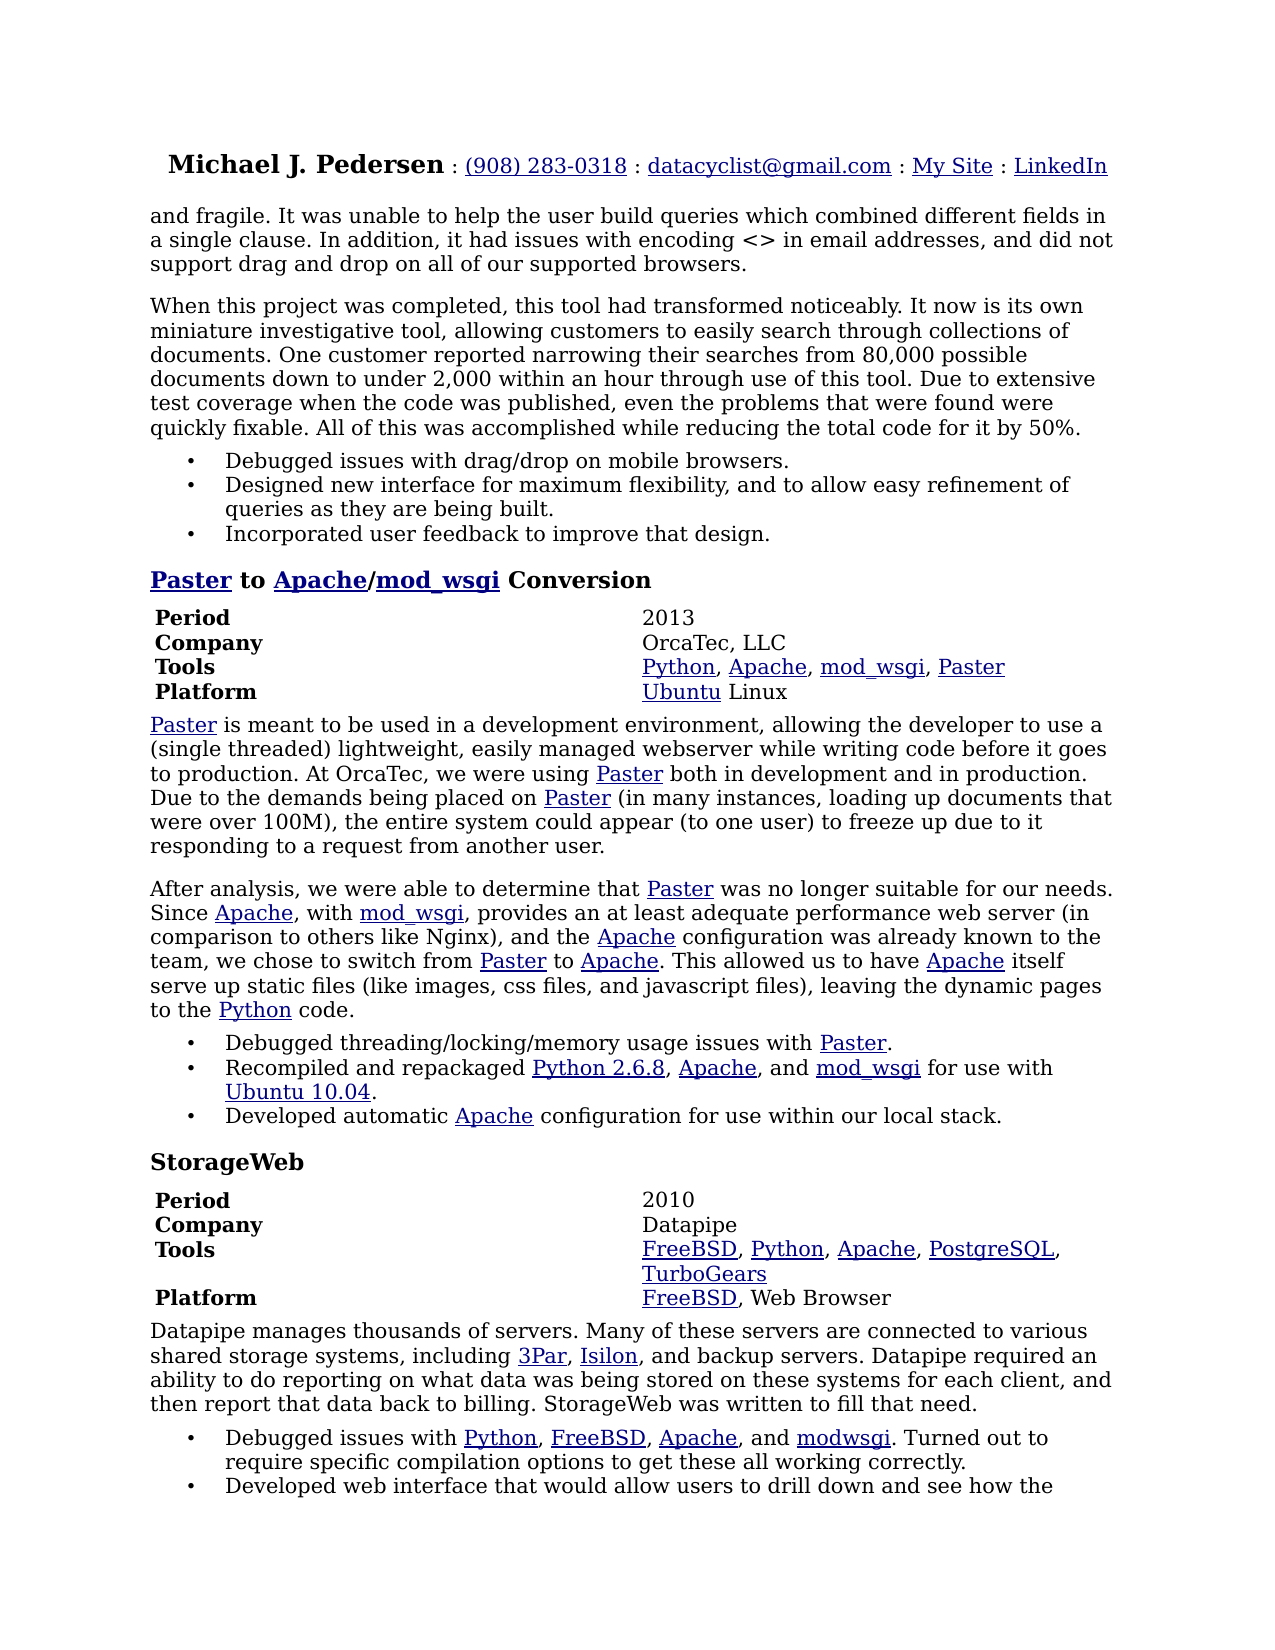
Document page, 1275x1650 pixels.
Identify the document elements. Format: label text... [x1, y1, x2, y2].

list Recompiled and repackaged Python 2.6.8, Apache, and mod_wsgi for use with Ubuntu 10.04. [187, 1056, 1125, 1104]
subtitle Paster to Apache/mod_wsgi Conversion [150, 567, 1125, 594]
table_cell Tools [150, 655, 637, 680]
subtitle StorageWeb [150, 1149, 1125, 1176]
list Debugged threading/locking/memory usage issues with Paster. [187, 1031, 1125, 1056]
text Datapipe manages thousands of servers. Many of these servers are connected to various shared storage systems, including 3Par, Isilon, and backup servers. Datapipe required an ability to do reporting on what data was being stored on these systems for each client, and then report that data back to billing. StorageWeb was written to fill that need. [150, 1319, 1125, 1417]
list Debugged issues with Python, FreeBSD, Apache, and modwsgi. Turned out to require specific compilation options to get these all working correctly. [187, 1426, 1125, 1474]
table_cell Ubuntu Linux [638, 680, 1125, 704]
text and fragile. It was unable to help the user build queries which combined different fields in a single clause. In addition, it had issues with encoding <> in email addresses, and did not support drag and drop on all of our supported browsers. [150, 204, 1125, 276]
list Developed web interface that would allow users to drill down and see how the [187, 1474, 1125, 1498]
table_cell Platform [150, 1286, 637, 1311]
table_cell FreeBSD, Python, Apache, PostgreSQL, TurboGears [638, 1238, 1125, 1286]
table_cell Platform [150, 680, 637, 704]
table_cell Datapipe [638, 1213, 1125, 1237]
table_cell Company [150, 1213, 637, 1237]
table_cell Python, Apache, mod_wsgi, Paster [638, 655, 1125, 680]
list Debugged issues with drag/drop on mobile browsers. [187, 449, 1125, 473]
text When this project was completed, this tool had transformed noticeably. It now is its own miniature investigative tool, allowing customers to easily search through collections of documents. One customer reported narrowing their searches from 80,000 possible documents down to under 2,000 within an hour through use of this tool. Due to extensive test coverage when the code was published, even the problems that were found were quickly fixable. All of this was accomplished while reducing the total code for it by 50%. [150, 294, 1125, 440]
list Incorporated user feedback to improve that design. [187, 522, 1125, 546]
table_cell OrcaTec, LLC [638, 631, 1125, 655]
table_header Period [150, 1189, 637, 1213]
table_cell Company [150, 631, 637, 655]
table_header 2010 [638, 1189, 1125, 1213]
list Developed automatic Apache configuration for use within our local stack. [187, 1104, 1125, 1128]
list Designed new interface for maximum flexibility, and to allow easy refinement of queries as they are being built. [187, 473, 1125, 522]
table_cell Tools [150, 1238, 637, 1286]
table_cell FreeBSD, Web Browser [638, 1286, 1125, 1311]
text After analysis, we were able to determine that Paster was no longer suitable for our needs. Since Apache, with mod_wsgi, provides an at least adequate performance web server (in comparison to others like Nginx), and the Apache configuration was already known to the team, we chose to switch from Paster to Apache. This allowed us to have Apache itself serve up static files (like images, css files, and javascript files), leaving the dynamic pages to the Python code. [150, 877, 1125, 1022]
table_header 2013 [638, 606, 1125, 631]
table_header Period [150, 606, 637, 631]
text Paster is meant to be used in a development environment, allowing the developer to use a (single threaded) lightweight, easily managed webserver while writing code before it goes to production. At OrcaTec, we were using Paster both in development and in production. Due to the demands being placed on Paster (in many instances, loading up documents that were over 100M), the entire system could appear (to one user) to freeze up due to it responding to a request from another user. [150, 713, 1125, 859]
